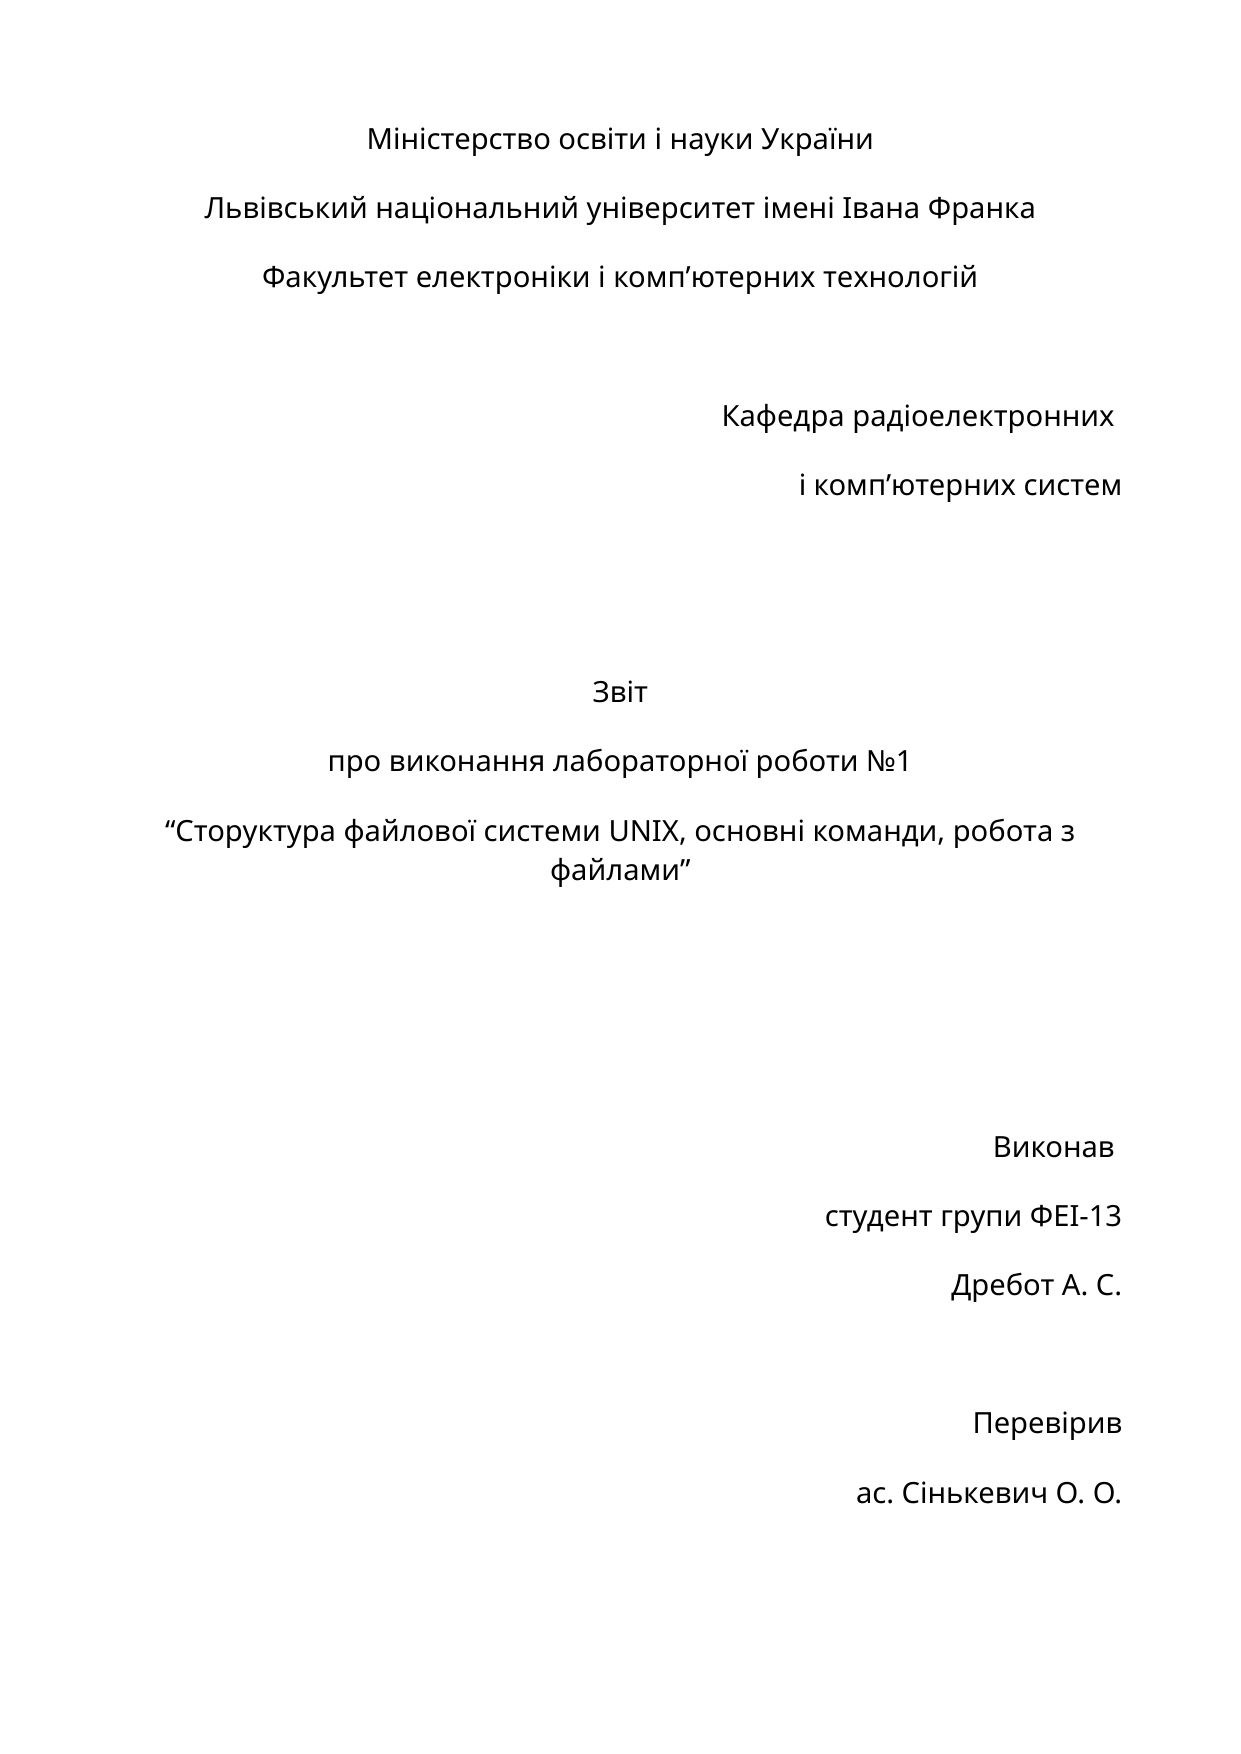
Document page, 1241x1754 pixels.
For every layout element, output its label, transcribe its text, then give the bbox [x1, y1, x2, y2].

text і комп’ютерних систем [118, 464, 1122, 504]
text Львівський національний університет імені Івана Франка [118, 187, 1122, 227]
text Звіт [118, 671, 1122, 711]
text Міністерство освіти і науки України [118, 118, 1122, 158]
text про виконання лабораторної роботи №1 [118, 741, 1122, 780]
text Факультет електроніки і комп’ютерних технологій [118, 256, 1122, 296]
text Виконав [118, 1126, 1122, 1166]
text Дребот А. С. [118, 1264, 1122, 1304]
text “Сторуктура файлової системи UNIX, основні команди, робота з файлами” [118, 810, 1122, 889]
text Кафедра радіоелектронних [118, 395, 1122, 434]
text ас. Сінькевич О. О. [118, 1472, 1122, 1512]
text студент групи ФЕІ-13 [118, 1195, 1122, 1235]
text Перевірив [118, 1403, 1122, 1442]
